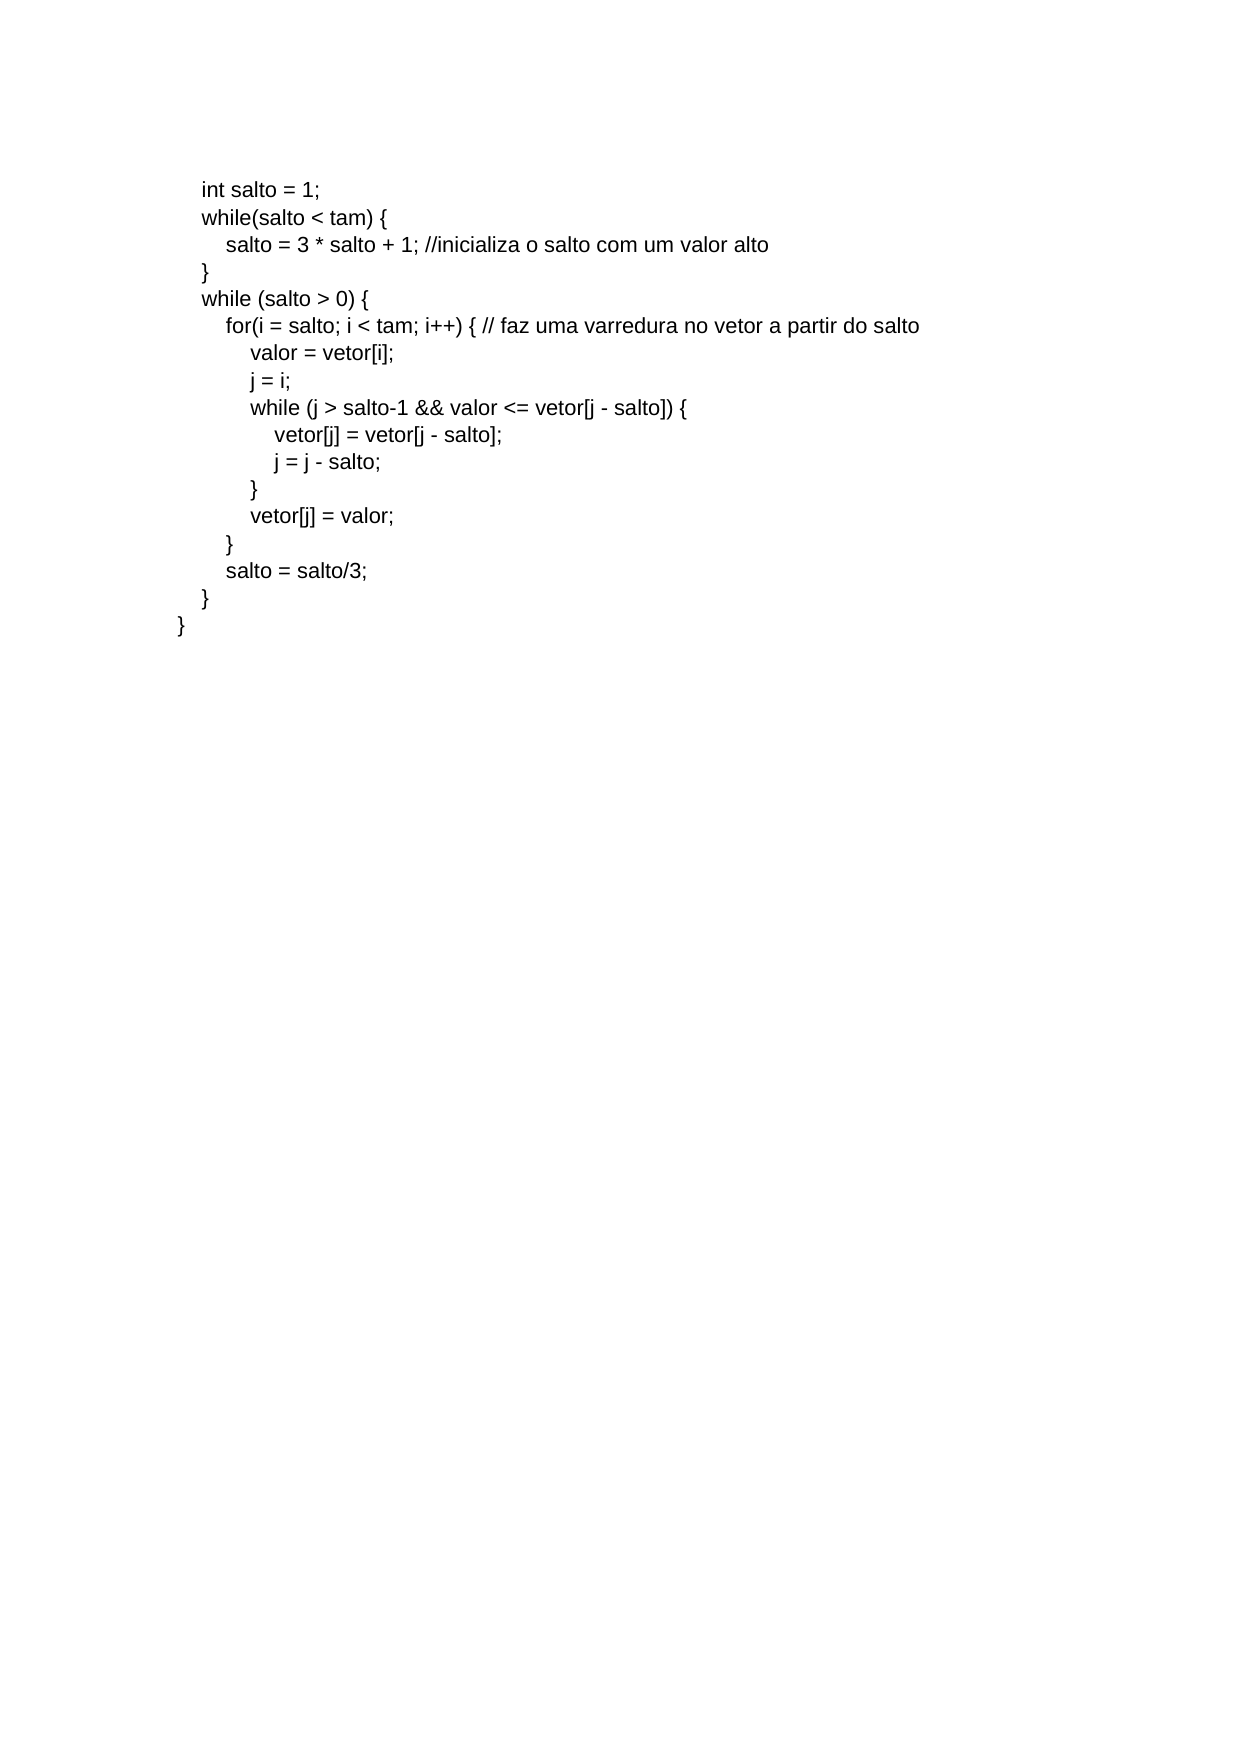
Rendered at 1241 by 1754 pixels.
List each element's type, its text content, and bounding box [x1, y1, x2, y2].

text valor = vetor[i]; [177, 340, 1122, 366]
text j = j - salto; [177, 449, 1122, 474]
text } [177, 259, 1122, 284]
text salto = salto/3; [177, 558, 1122, 583]
text vetor[j] = vetor[j - salto]; [177, 422, 1122, 447]
text while (salto > 0) { [177, 286, 1122, 311]
text while (j > salto-1 && valor <= vetor[j - salto]) { [177, 395, 1122, 420]
text while(salto < tam) { [177, 204, 1122, 229]
text vetor[j] = valor; [177, 503, 1122, 529]
text int salto = 1; [177, 177, 1122, 202]
text } [177, 585, 1122, 610]
text for(i = salto; i < tam; i++) { // faz uma varredura no vetor a partir do salto [177, 313, 1122, 338]
text } [177, 531, 1122, 556]
text } [177, 612, 1122, 637]
text salto = 3 * salto + 1; //inicializa o salto com um valor alto [177, 232, 1122, 257]
text j = i; [177, 367, 1122, 393]
text } [177, 476, 1122, 501]
